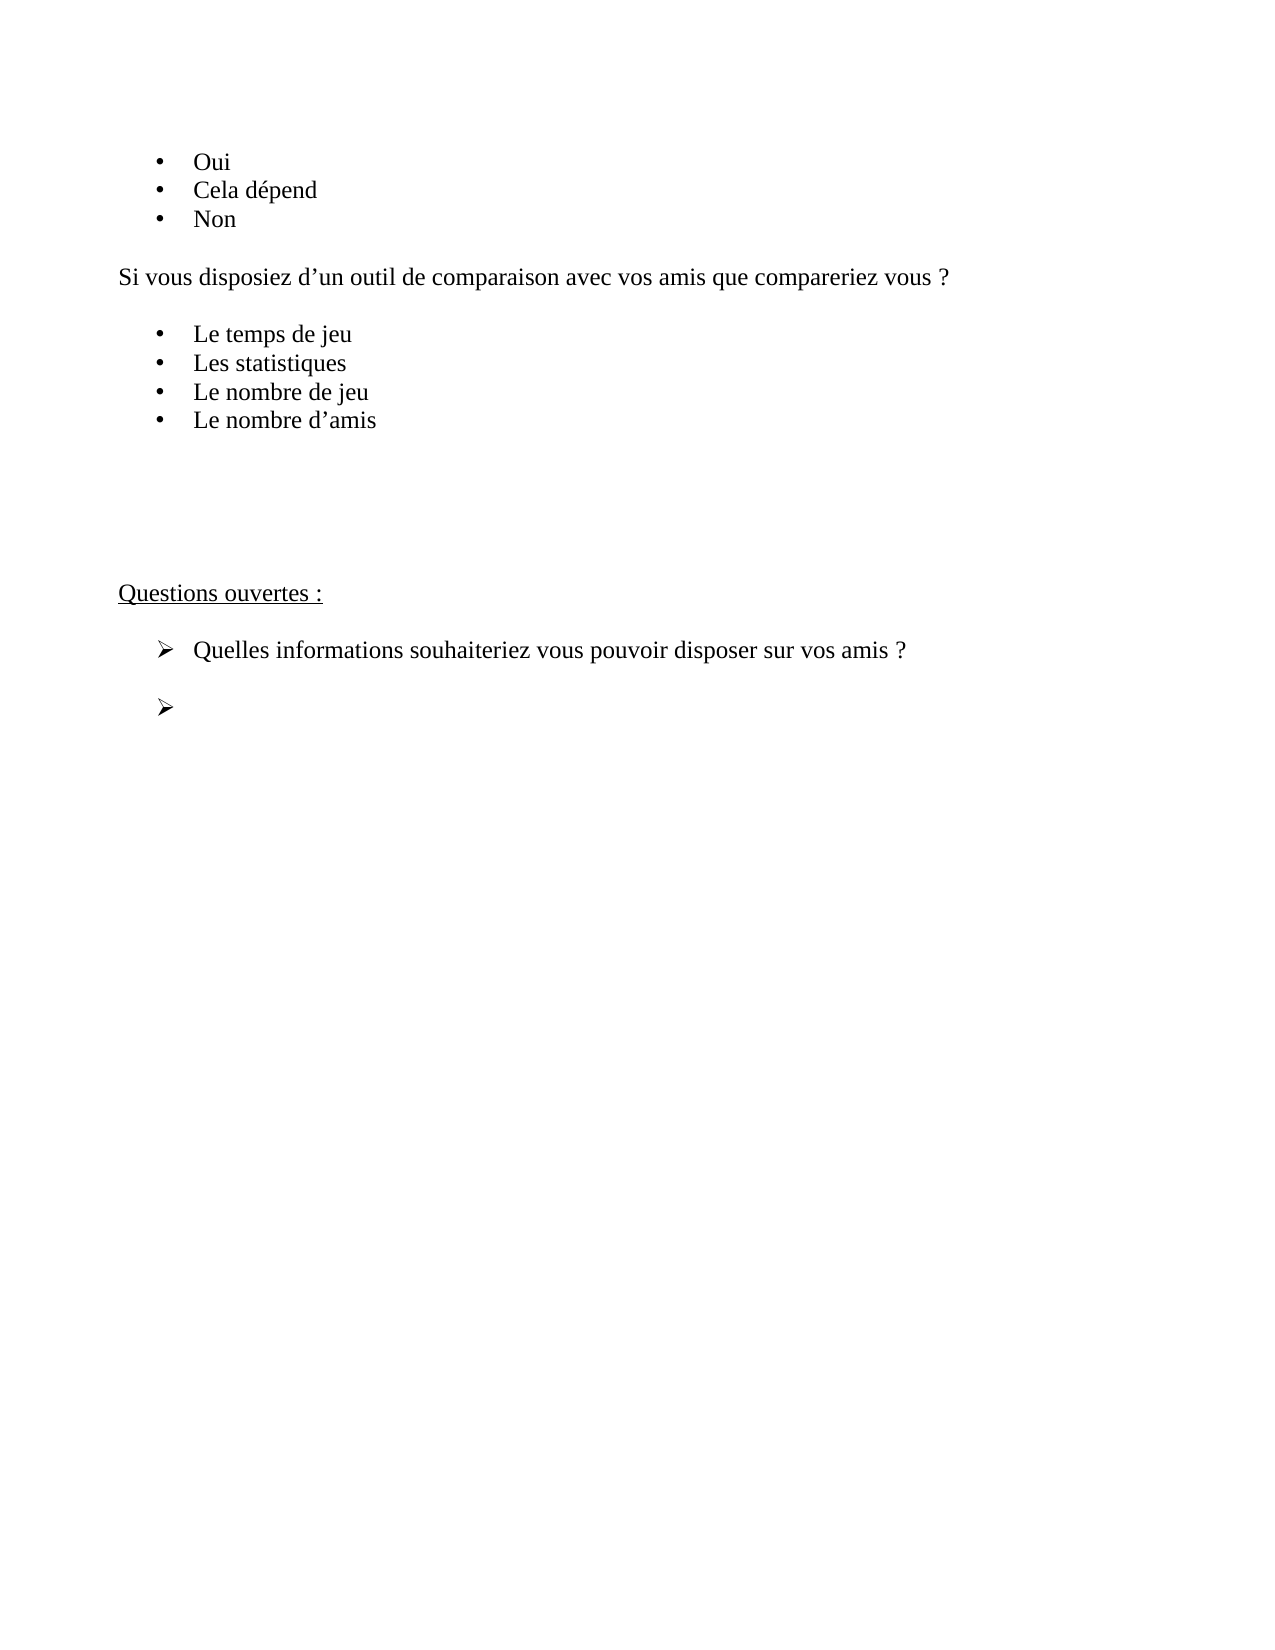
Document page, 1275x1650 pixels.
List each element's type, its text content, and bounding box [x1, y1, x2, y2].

list Non [156, 204, 1157, 233]
list Les statistiques [156, 348, 1157, 377]
text Questions ouvertes : [118, 578, 1157, 607]
list Le nombre d’amis [156, 406, 1157, 434]
list Oui [156, 147, 1157, 176]
list Le temps de jeu [156, 319, 1157, 348]
list Le nombre de jeu [156, 377, 1157, 406]
list Quelles informations souhaiteriez vous pouvoir disposer sur vos amis ? [156, 636, 1157, 664]
list Cela dépend [156, 176, 1157, 204]
text Si vous disposiez d’un outil de comparaison avec vos amis que compareriez vous ? [118, 262, 1157, 291]
